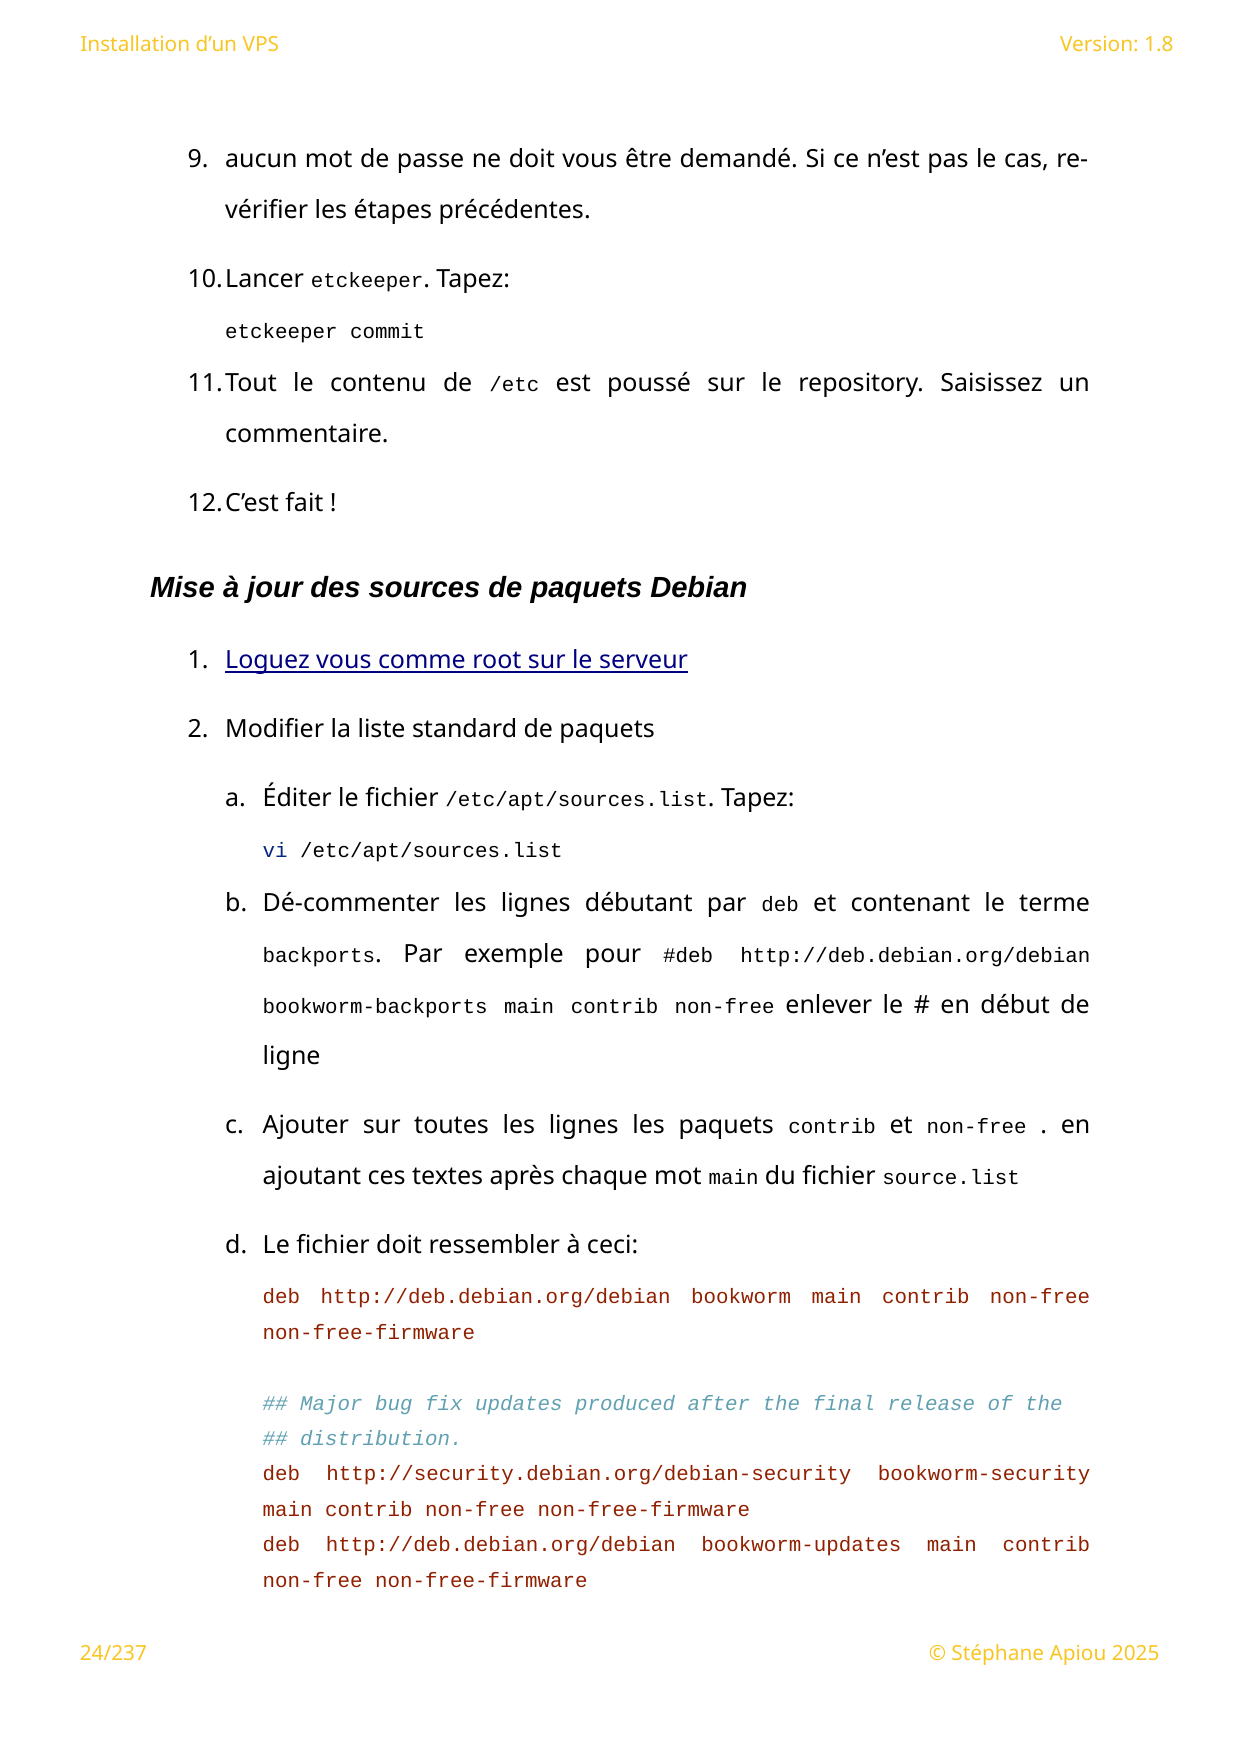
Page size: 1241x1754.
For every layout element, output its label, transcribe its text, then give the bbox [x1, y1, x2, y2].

list deb http://deb.debian.org/debian bookworm main contrib non-free non-free-firmware [225, 1286, 1090, 1345]
list ## Major bug fix updates produced after the final release of the [225, 1392, 1090, 1416]
list C’est fait ! [187, 485, 1090, 519]
list Le fichier doit ressembler à ceci: [225, 1226, 1090, 1260]
list Ajouter sur toutes les lignes les paquets contrib et non-free . en ajoutant ces textes après chaque mot main du fichier source.list [225, 1106, 1090, 1191]
list etckeeper commit [187, 321, 1090, 344]
list vi /etc/apt/sources.list [225, 840, 1090, 863]
list aucun mot de passe ne doit vous être demandé. Si ce n’est pas le cas, re-vérifier les étapes précédentes. [187, 141, 1090, 226]
list deb http://deb.debian.org/debian bookworm-updates main contrib non-free non-free-firmware [225, 1534, 1090, 1593]
list Tout le contenu de /etc est poussé sur le repository. Saisissez un commentaire. [187, 365, 1090, 450]
list Éditer le fichier /etc/apt/sources.list. Tapez: [225, 780, 1090, 814]
list Dé-commenter les lignes débutant par deb et contenant le terme backports. Par exemple pour #deb http://deb.debian.org/debian bookworm-backports main contrib non-free enlever le # en début de ligne [225, 884, 1090, 1071]
list deb http://security.debian.org/debian-security bookworm-security main contrib non-free non-free-firmware [225, 1463, 1090, 1522]
subtitle Mise à jour des sources de paquets Debian [150, 570, 1090, 604]
list Modifier la liste standard de paquets [187, 711, 1090, 745]
list Lancer etckeeper. Tapez: [187, 261, 1090, 295]
list Loguez vous comme root sur le serveur [187, 642, 1090, 676]
list ## distribution. [225, 1428, 1090, 1452]
